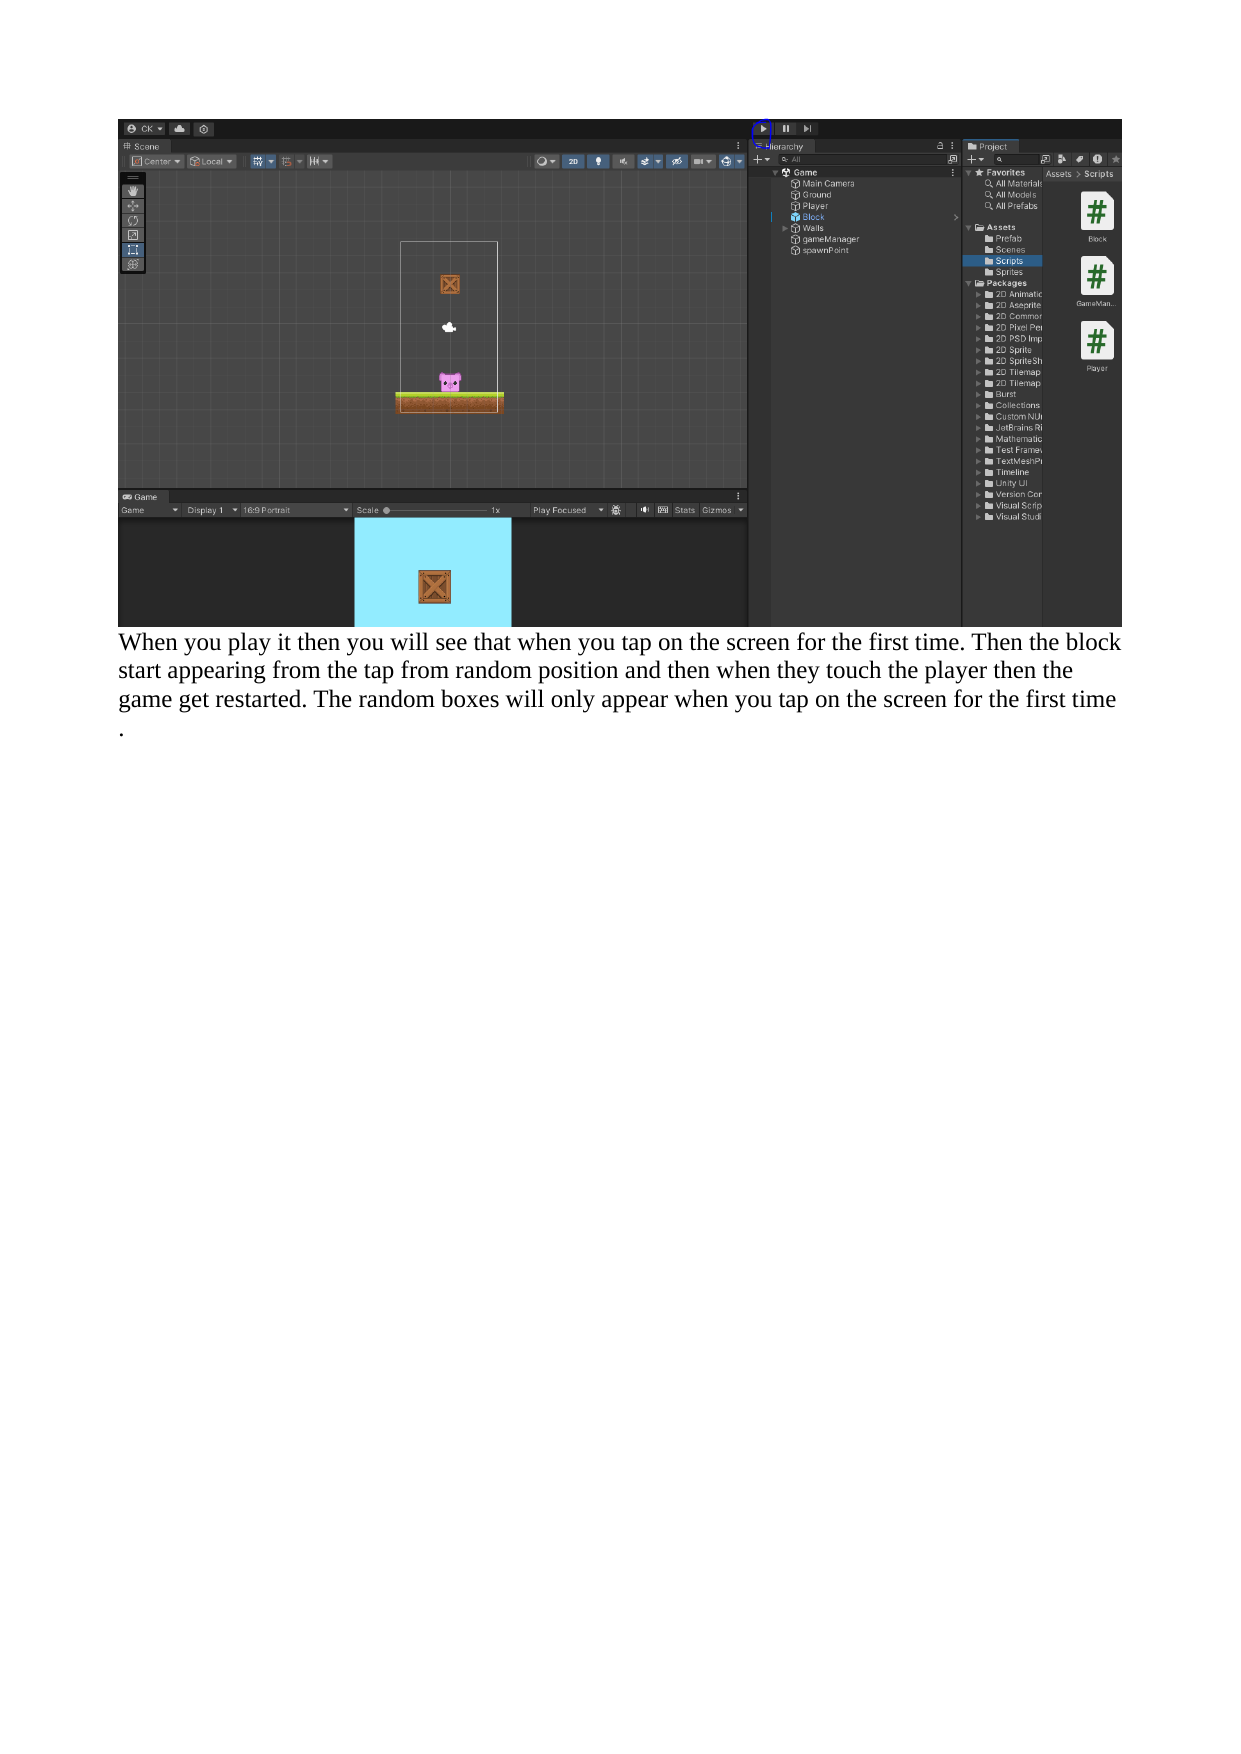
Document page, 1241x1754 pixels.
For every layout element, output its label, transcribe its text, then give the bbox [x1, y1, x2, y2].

text start appearing from the tap from random position and then when they touch the player then the game get restarted. The random boxes will only appear when you tap on the screen for the first time . [118, 655, 1122, 742]
text When you play it then you will see that when you tap on the screen for the first time. Then the block [118, 627, 1122, 655]
picture [118, 118, 1122, 627]
